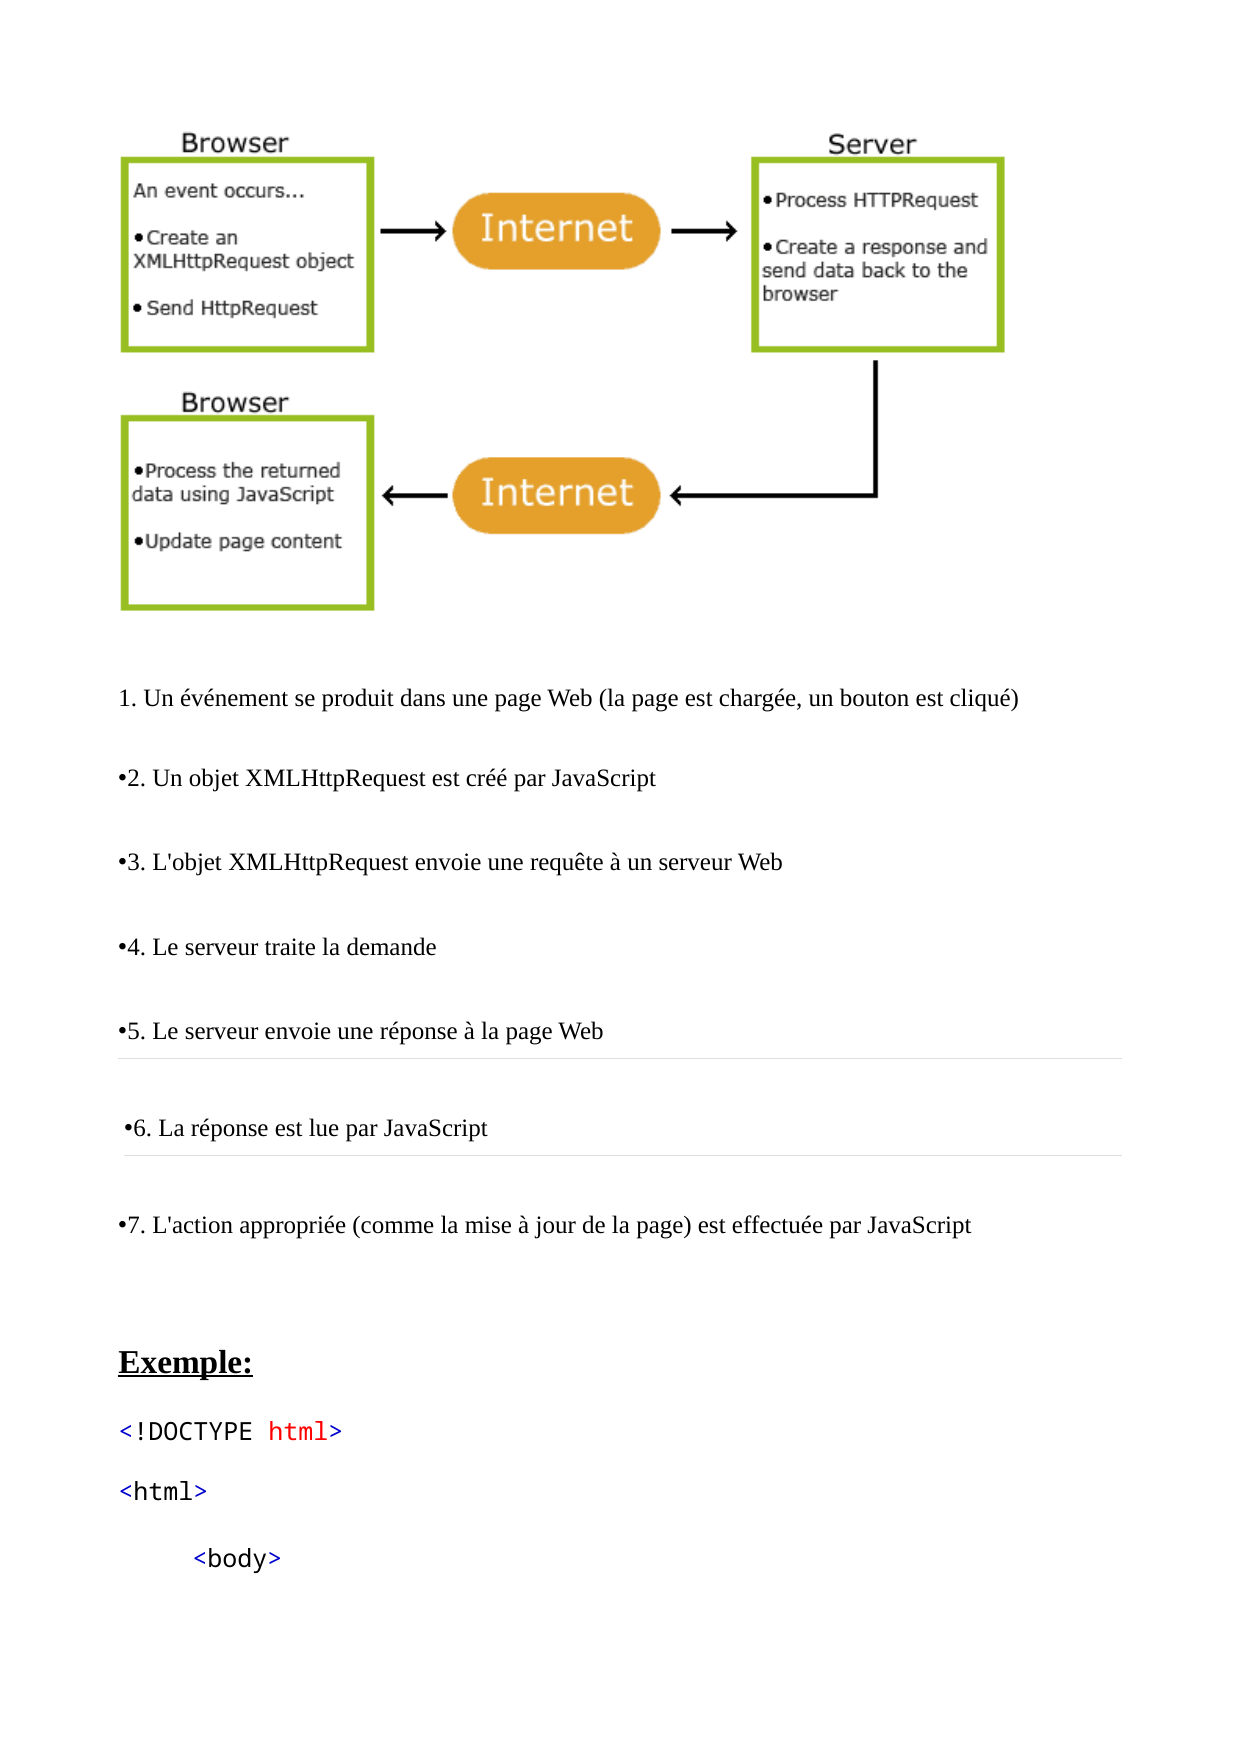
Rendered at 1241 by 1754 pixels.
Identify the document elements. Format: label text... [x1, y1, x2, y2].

picture [118, 118, 1008, 625]
list 5. Le serveur envoie une réponse à la page Web [118, 1016, 1122, 1058]
text 1. Un événement se produit dans une page Web (la page est chargée, un bouton est cliqué) [118, 683, 1122, 712]
text <!DOCTYPE html> <html> <body> [118, 1414, 1122, 1574]
list 7. L'action appropriée (comme la mise à jour de la page) est effectuée par JavaScript [118, 1211, 1122, 1239]
list 2. Un objet XMLHttpRequest est créé par JavaScript [118, 763, 1122, 792]
text Exemple: [118, 1342, 1122, 1380]
list 4. Le serveur traite la demande [118, 932, 1122, 961]
list 6. La réponse est lue par JavaScript [124, 1113, 1122, 1155]
list 3. L'objet XMLHttpRequest envoie une requête à un serveur Web [118, 847, 1122, 876]
